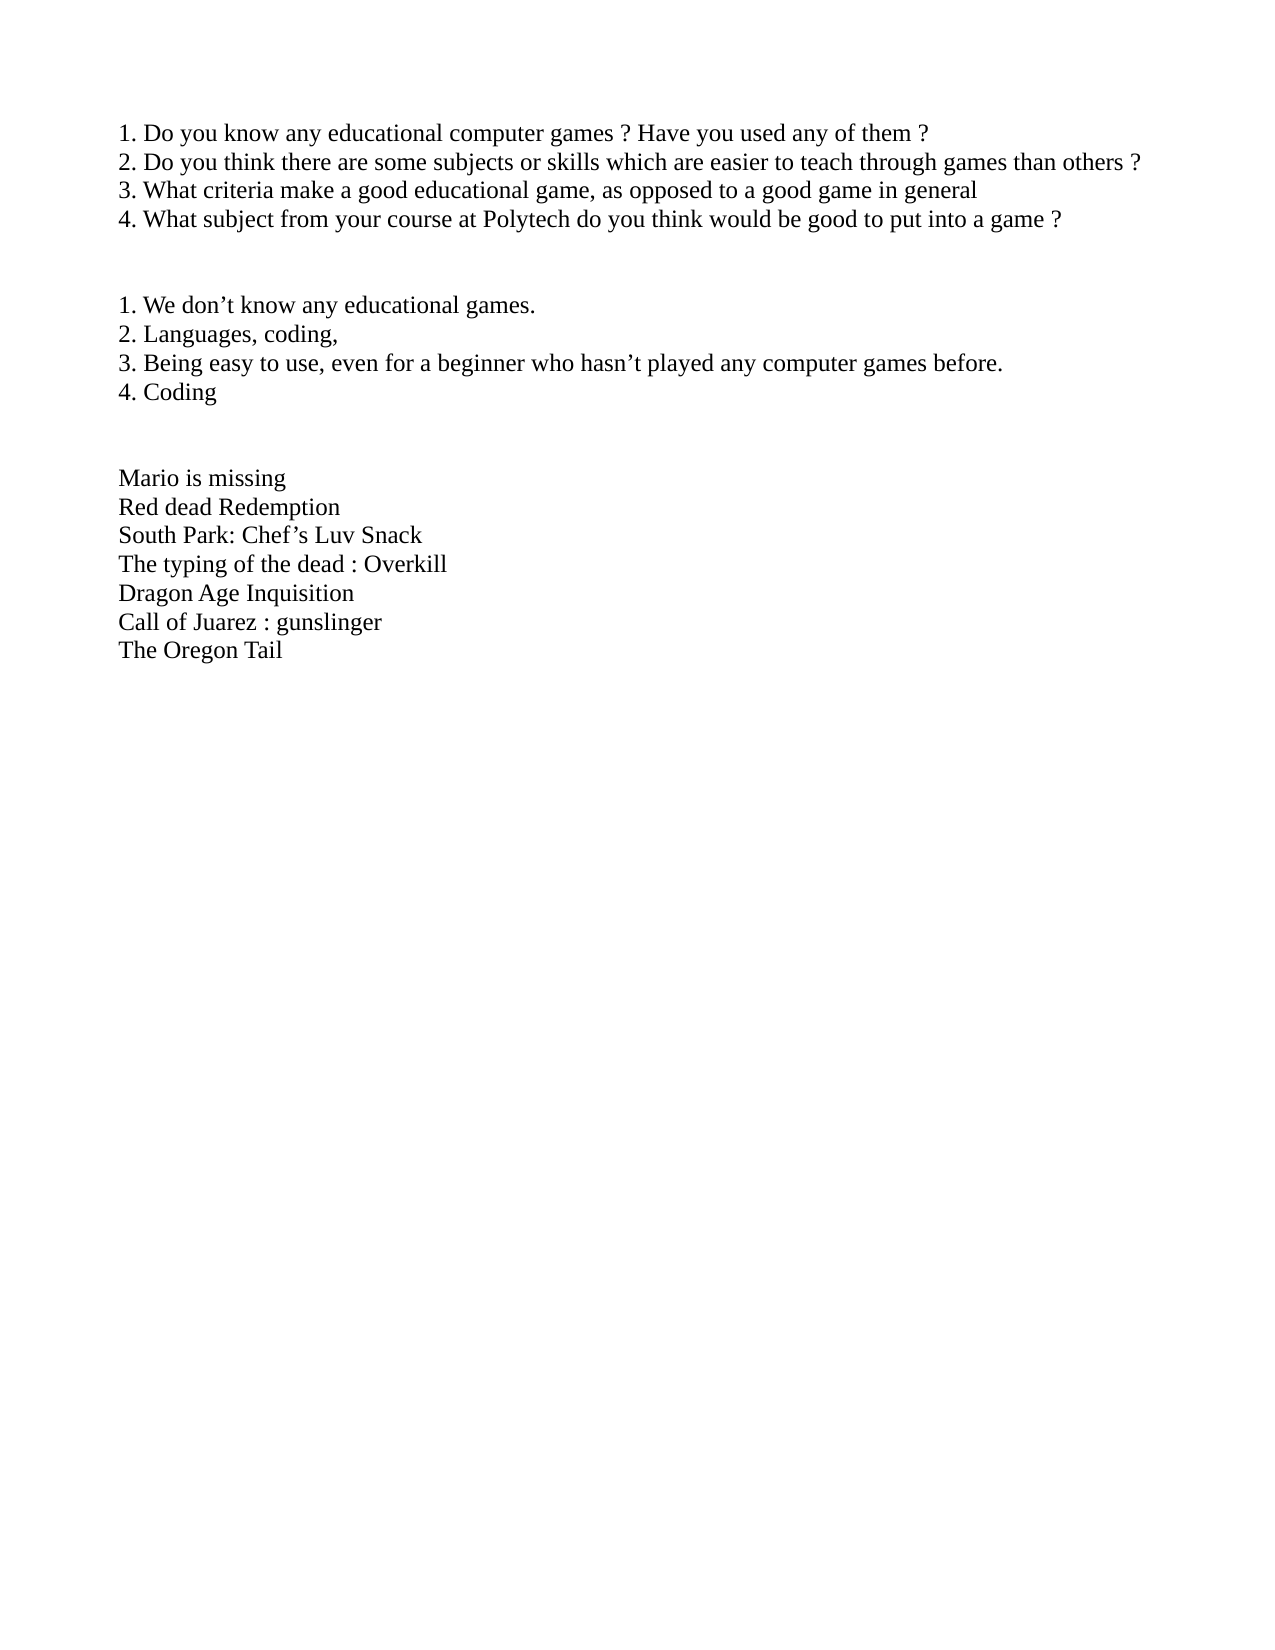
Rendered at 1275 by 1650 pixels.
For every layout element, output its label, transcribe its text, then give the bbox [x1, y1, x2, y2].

text The Oregon Tail [118, 636, 1157, 664]
text 4. What subject from your course at Polytech do you think would be good to put into a game ? [118, 204, 1157, 233]
text 4. Coding [118, 377, 1157, 406]
text 1. We don’t know any educational games. [118, 291, 1157, 319]
text Red dead Redemption [118, 492, 1157, 521]
text Call of Juarez : gunslinger [118, 607, 1157, 636]
text 2. Languages, coding, [118, 319, 1157, 348]
text South Park: Chef’s Luv Snack [118, 521, 1157, 549]
text 3. What criteria make a good educational game, as opposed to a good game in general [118, 176, 1157, 204]
text The typing of the dead : Overkill [118, 549, 1157, 578]
text 2. Do you think there are some subjects or skills which are easier to teach through games than others ? [118, 147, 1157, 176]
text 3. Being easy to use, even for a beginner who hasn’t played any computer games before. [118, 348, 1157, 377]
text Dragon Age Inquisition [118, 578, 1157, 607]
text 1. Do you know any educational computer games ? Have you used any of them ? [118, 118, 1157, 147]
text Mario is missing [118, 463, 1157, 492]
